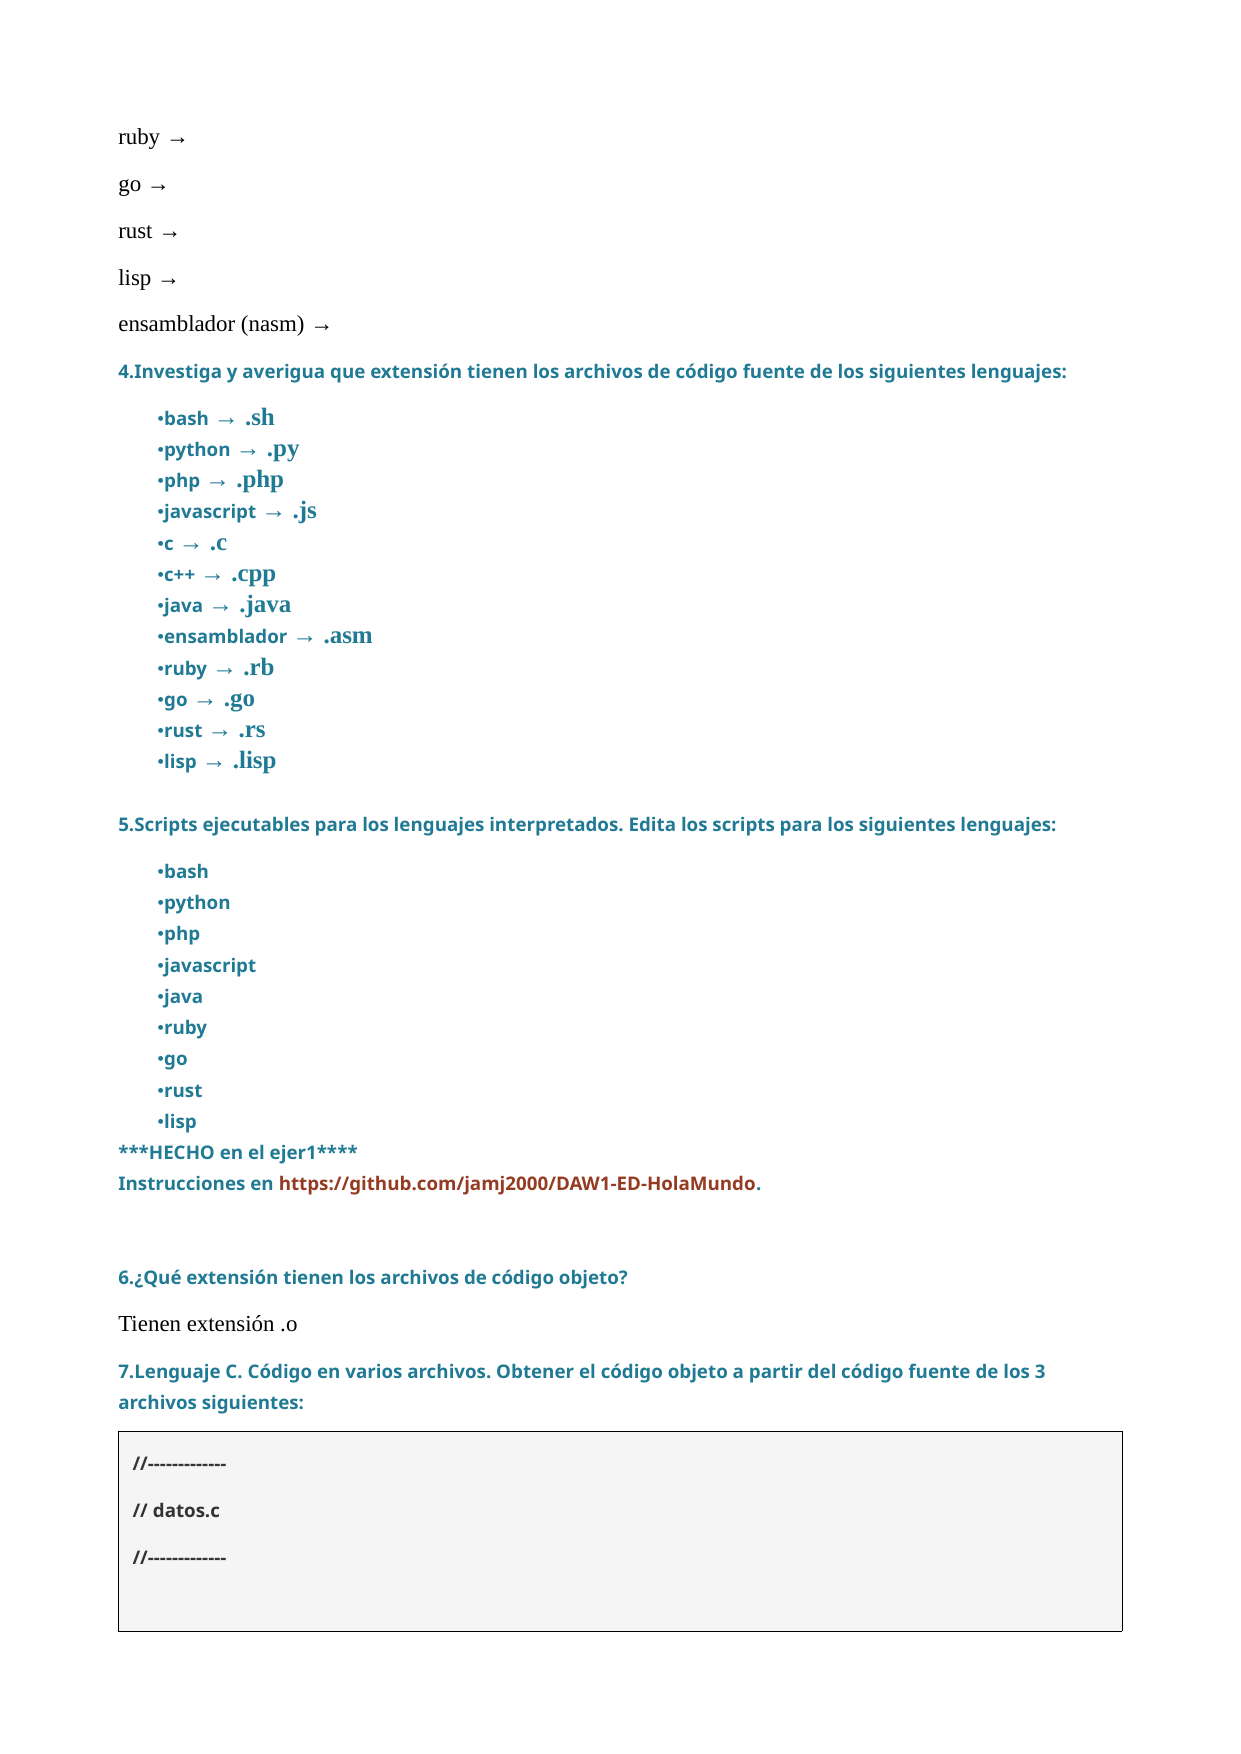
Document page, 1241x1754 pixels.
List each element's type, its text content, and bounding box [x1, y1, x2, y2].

list python [118, 884, 1122, 915]
list java → .java [118, 587, 1122, 618]
list lisp → [118, 259, 1122, 290]
list Investiga y averigua que extensión tienen los archivos de código fuente de los siguientes lenguajes: [118, 352, 1122, 384]
list ensamblador → .asm [118, 618, 1122, 649]
list ensamblador (nasm) → [118, 306, 1122, 337]
list bash → .sh [118, 399, 1122, 431]
list python → .py [118, 431, 1122, 462]
list php [118, 915, 1122, 946]
list lisp → .lisp [118, 743, 1122, 774]
list bash [118, 852, 1122, 884]
list ruby → .rb [118, 649, 1122, 681]
list //------------- [119, 1432, 1122, 1476]
list rust → .rs [118, 712, 1122, 743]
list c++ → .cpp [118, 556, 1122, 587]
list rust → [118, 212, 1122, 243]
list ruby [118, 1009, 1122, 1040]
list //------------- [119, 1524, 1122, 1570]
list ¿Qué extensión tienen los archivos de código objeto? [118, 1259, 1122, 1290]
list javascript → .js [118, 493, 1122, 524]
list ruby → [118, 118, 1122, 149]
list Instrucciones en https://github.com/jamj2000/DAW1-ED-HolaMundo. [118, 1165, 1122, 1196]
list go → .go [118, 681, 1122, 712]
list javascript [118, 946, 1122, 977]
list Tienen extensión .o [118, 1306, 1122, 1337]
text ***HECHO en el ejer1**** [118, 1134, 1122, 1165]
list lisp [118, 1102, 1122, 1134]
list go → [118, 165, 1122, 196]
list Scripts ejecutables para los lenguajes interpretados. Edita los scripts para los siguientes lenguajes: [118, 806, 1122, 837]
list c → .c [118, 524, 1122, 556]
list php → .php [118, 462, 1122, 493]
list // datos.c [119, 1477, 1122, 1523]
list java [118, 977, 1122, 1009]
list rust [118, 1071, 1122, 1102]
list go [118, 1040, 1122, 1071]
list Lenguaje C. Código en varios archivos. Obtener el código objeto a partir del código fuente de los 3 archivos siguientes: [118, 1352, 1122, 1415]
